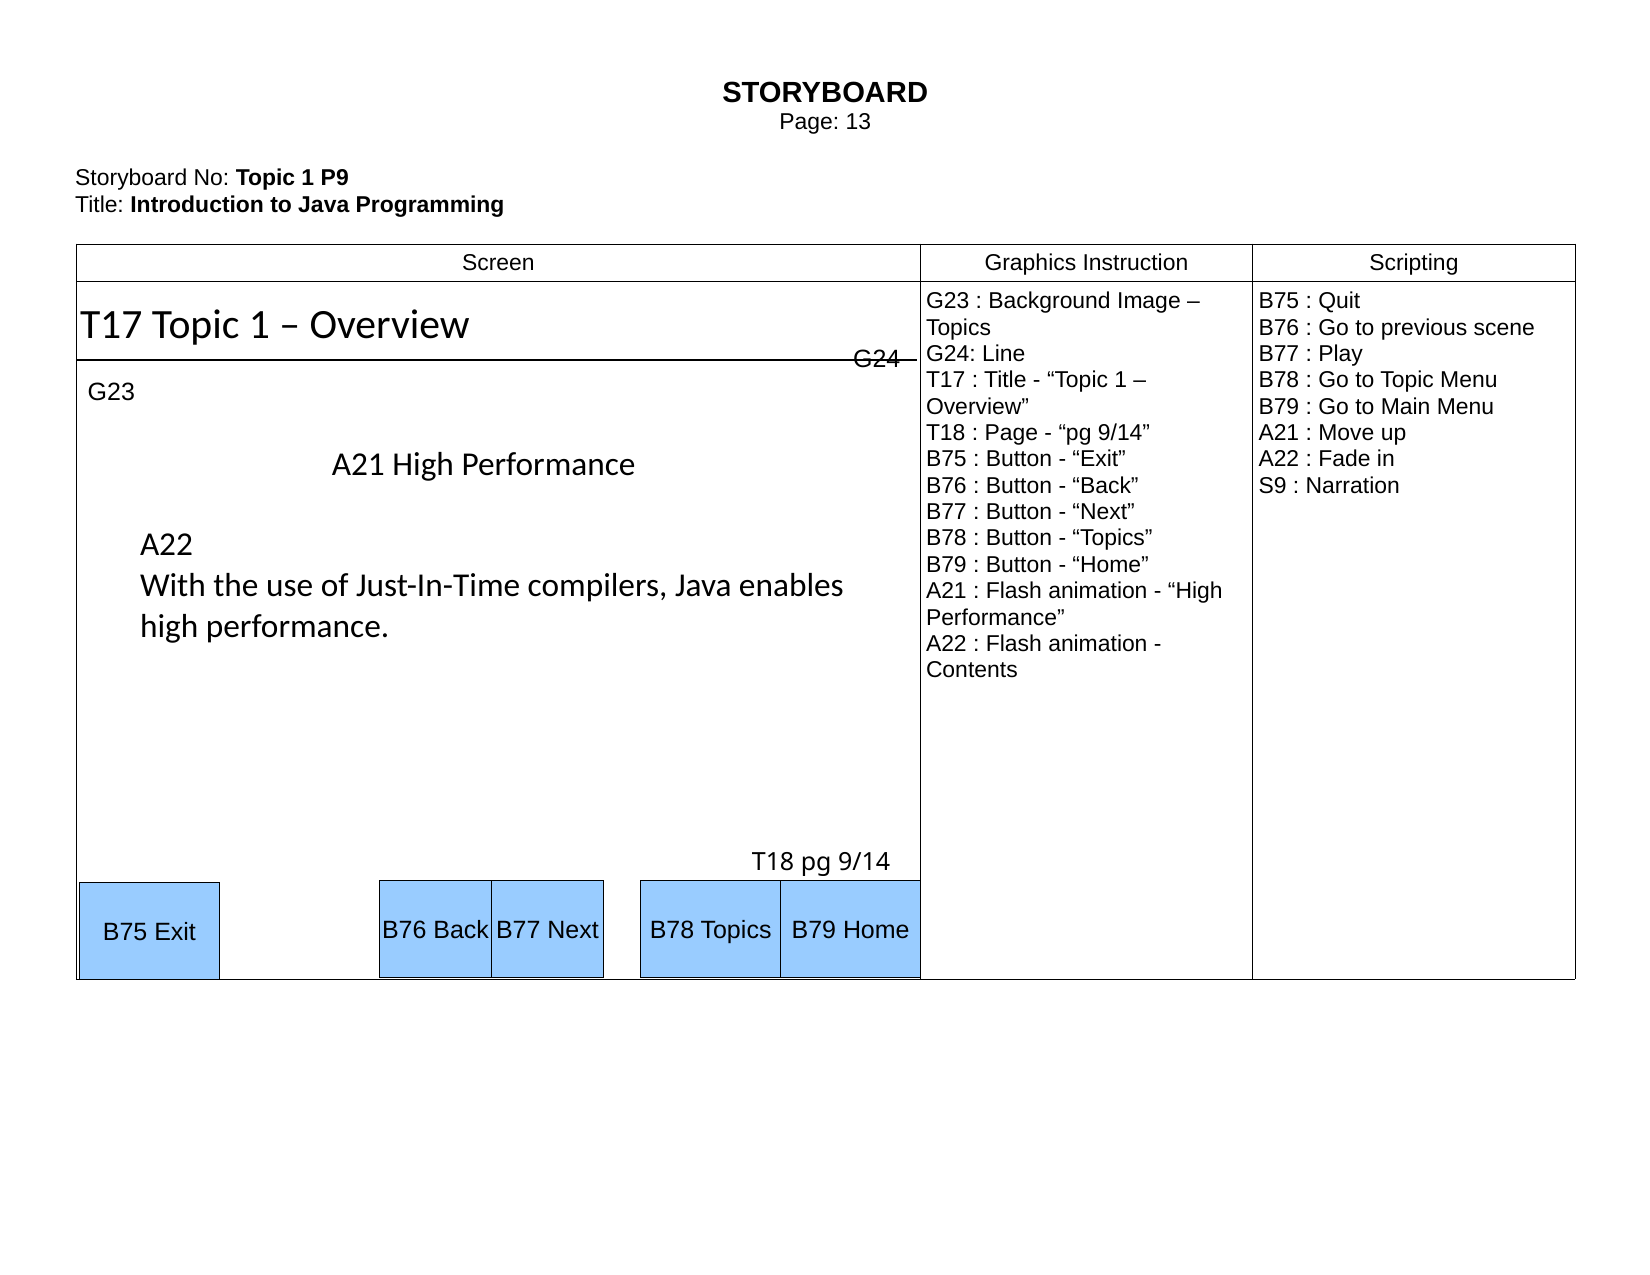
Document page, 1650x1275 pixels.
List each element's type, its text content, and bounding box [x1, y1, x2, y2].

table_header Graphics Instruction [921, 245, 1252, 281]
table_header Screen [77, 245, 920, 281]
table_cell G23 : Background Image – Topics G24: Line T17 : Title - “Topic 1 – Overview” T18 : Page - “pg 9/14” B75 : Button - “Exit” B76 : Button - “Back” B77 : Button - “Next” B78 : Button - “Topics” B79 : Button - “Home” A21 : Flash animation - “High Performance” A22 : Flash animation - Contents [921, 282, 1252, 978]
table_header Scripting [1253, 245, 1575, 281]
table_cell B75 : Quit B76 : Go to previous scene B77 : Play B78 : Go to Topic Menu B79 : Go to Main Menu A21 : Move up A22 : Fade in S9 : Narration [1253, 282, 1575, 978]
table_cell [77, 282, 920, 978]
table_cell [857, 361, 868, 365]
text Title: Introduction to Java Programming [75, 191, 1575, 217]
text Storyboard No: Topic 1 P9 [75, 164, 1575, 191]
